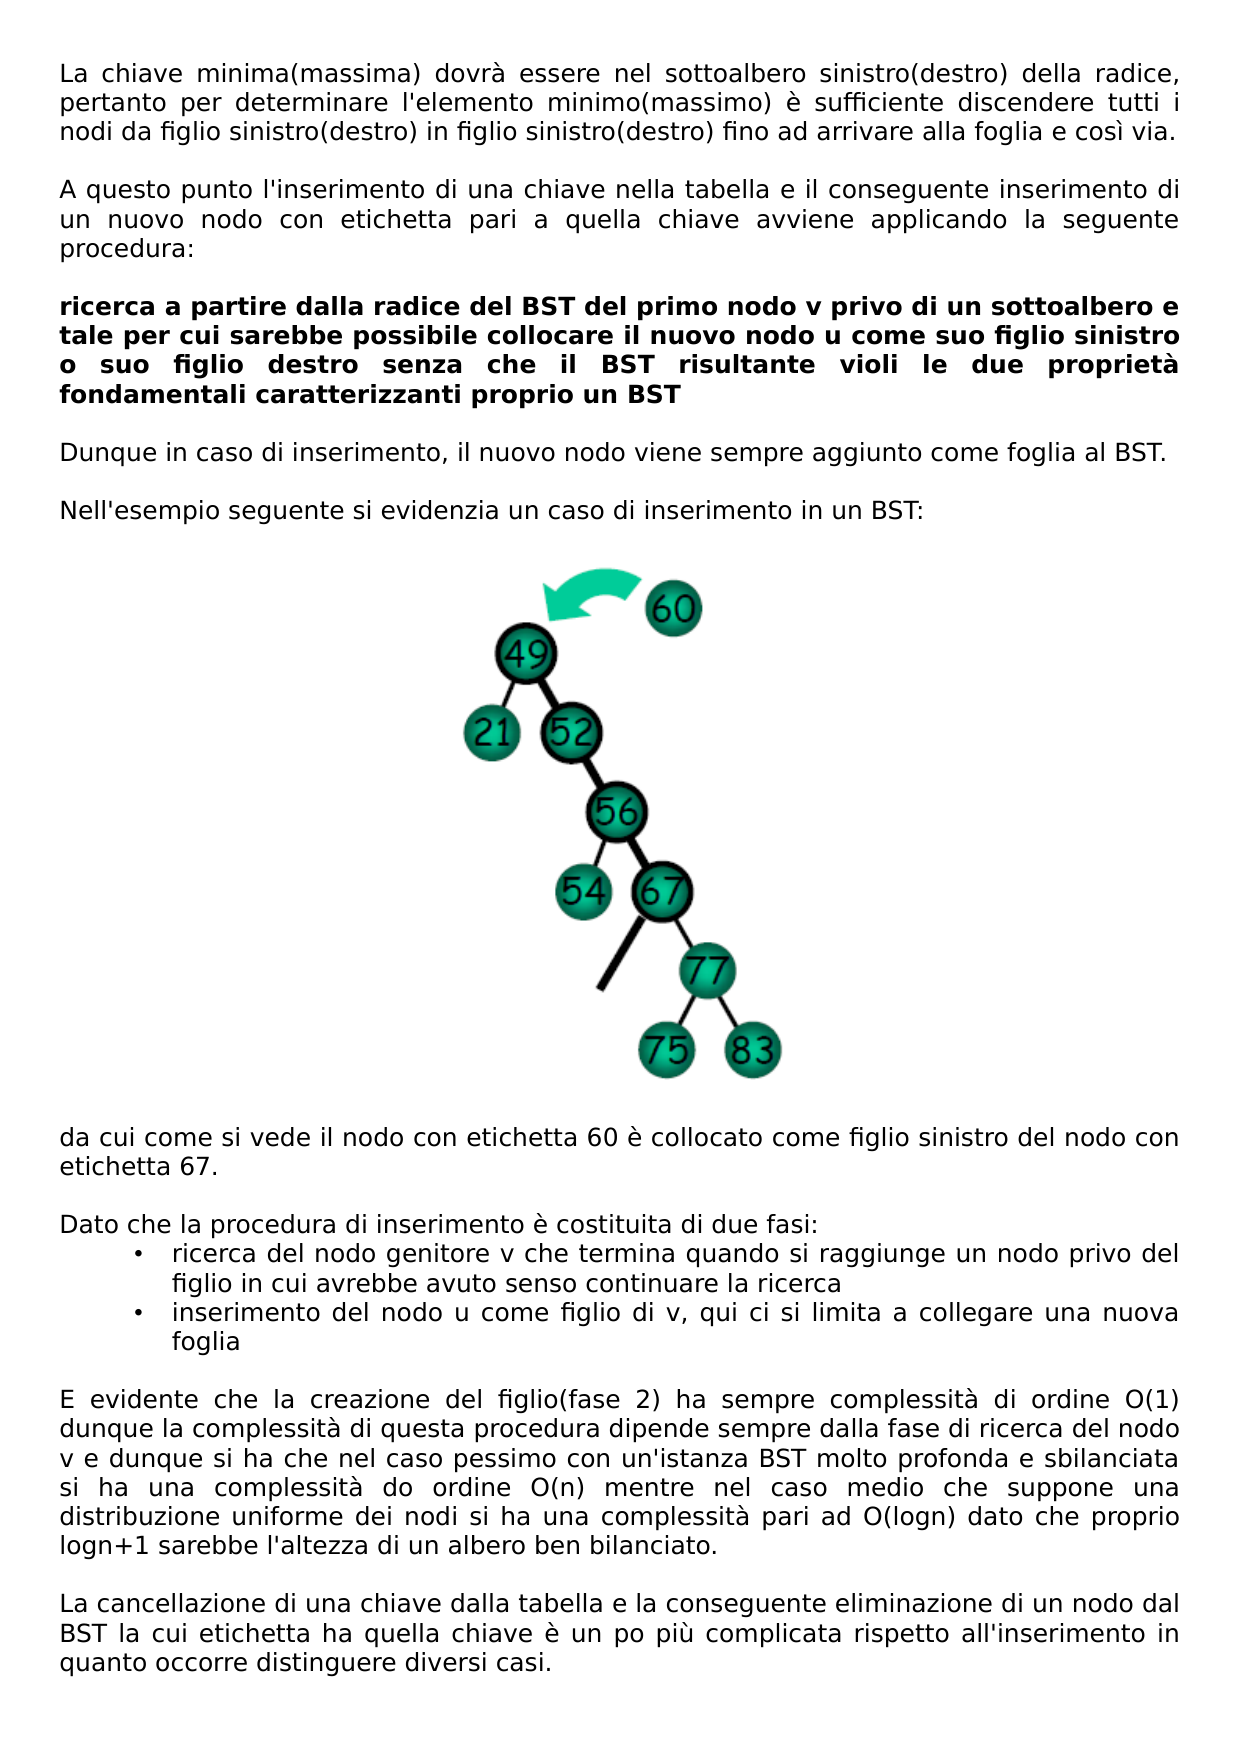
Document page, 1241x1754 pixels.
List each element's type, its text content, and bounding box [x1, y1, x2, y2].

list inserimento del nodo u come figlio di v, qui ci si limita a collegare una nuova foglia [134, 1298, 1181, 1356]
text La chiave minima(massima) dovrà essere nel sottoalbero sinistro(destro) della radice, pertanto per determinare l'elemento minimo(massimo) è sufficiente discendere tutti i nodi da figlio sinistro(destro) in figlio sinistro(destro) fino ad arrivare alla foglia e così via. [59, 59, 1181, 147]
text ricerca a partire dalla radice del BST del primo nodo v privo di un sottoalbero e tale per cui sarebbe possibile collocare il nuovo nodo u come suo figlio sinistro o suo figlio destro senza che il BST risultante violi le due proprietà fondamentali caratterizzanti proprio un BST [59, 292, 1181, 409]
text Dunque in caso di inserimento, il nuovo nodo viene sempre aggiunto come foglia al BST. [59, 438, 1181, 467]
text Nell'esempio seguente si evidenzia un caso di inserimento in un BST: [59, 497, 1181, 526]
text La cancellazione di una chiave dalla tabella e la conseguente eliminazione di un nodo dal BST la cui etichetta ha quella chiave è un po più complicata rispetto all'inserimento in quanto occorre distinguere diversi casi. [59, 1590, 1181, 1677]
text A questo punto l'inserimento di una chiave nella tabella e il conseguente inserimento di un nuovo nodo con etichetta pari a quella chiave avviene applicando la seguente procedura: [59, 176, 1181, 263]
text Dato che la procedura di inserimento è costituita di due fasi: [59, 1211, 1181, 1240]
text E evidente che la creazione del figlio(fase 2) ha sempre complessità di ordine O(1) dunque la complessità di questa procedura dipende sempre dalla fase di ricerca del nodo v e dunque si ha che nel caso pessimo con un'istanza BST molto profonda e sbilanciata si ha una complessità do ordine O(n) mentre nel caso medio che suppone una distribuzione uniforme dei nodi si ha una complessità pari ad O(logn) dato che proprio logn+1 sarebbe l'altezza di un albero ben bilanciato. [59, 1386, 1181, 1561]
text da cui come si vede il nodo con etichetta 60 è collocato come figlio sinistro del nodo con etichetta 67. [59, 1123, 1181, 1181]
list ricerca del nodo genitore v che termina quando si raggiunge un nodo privo del figlio in cui avrebbe avuto senso continuare la ricerca [134, 1240, 1181, 1298]
picture [440, 555, 801, 1094]
